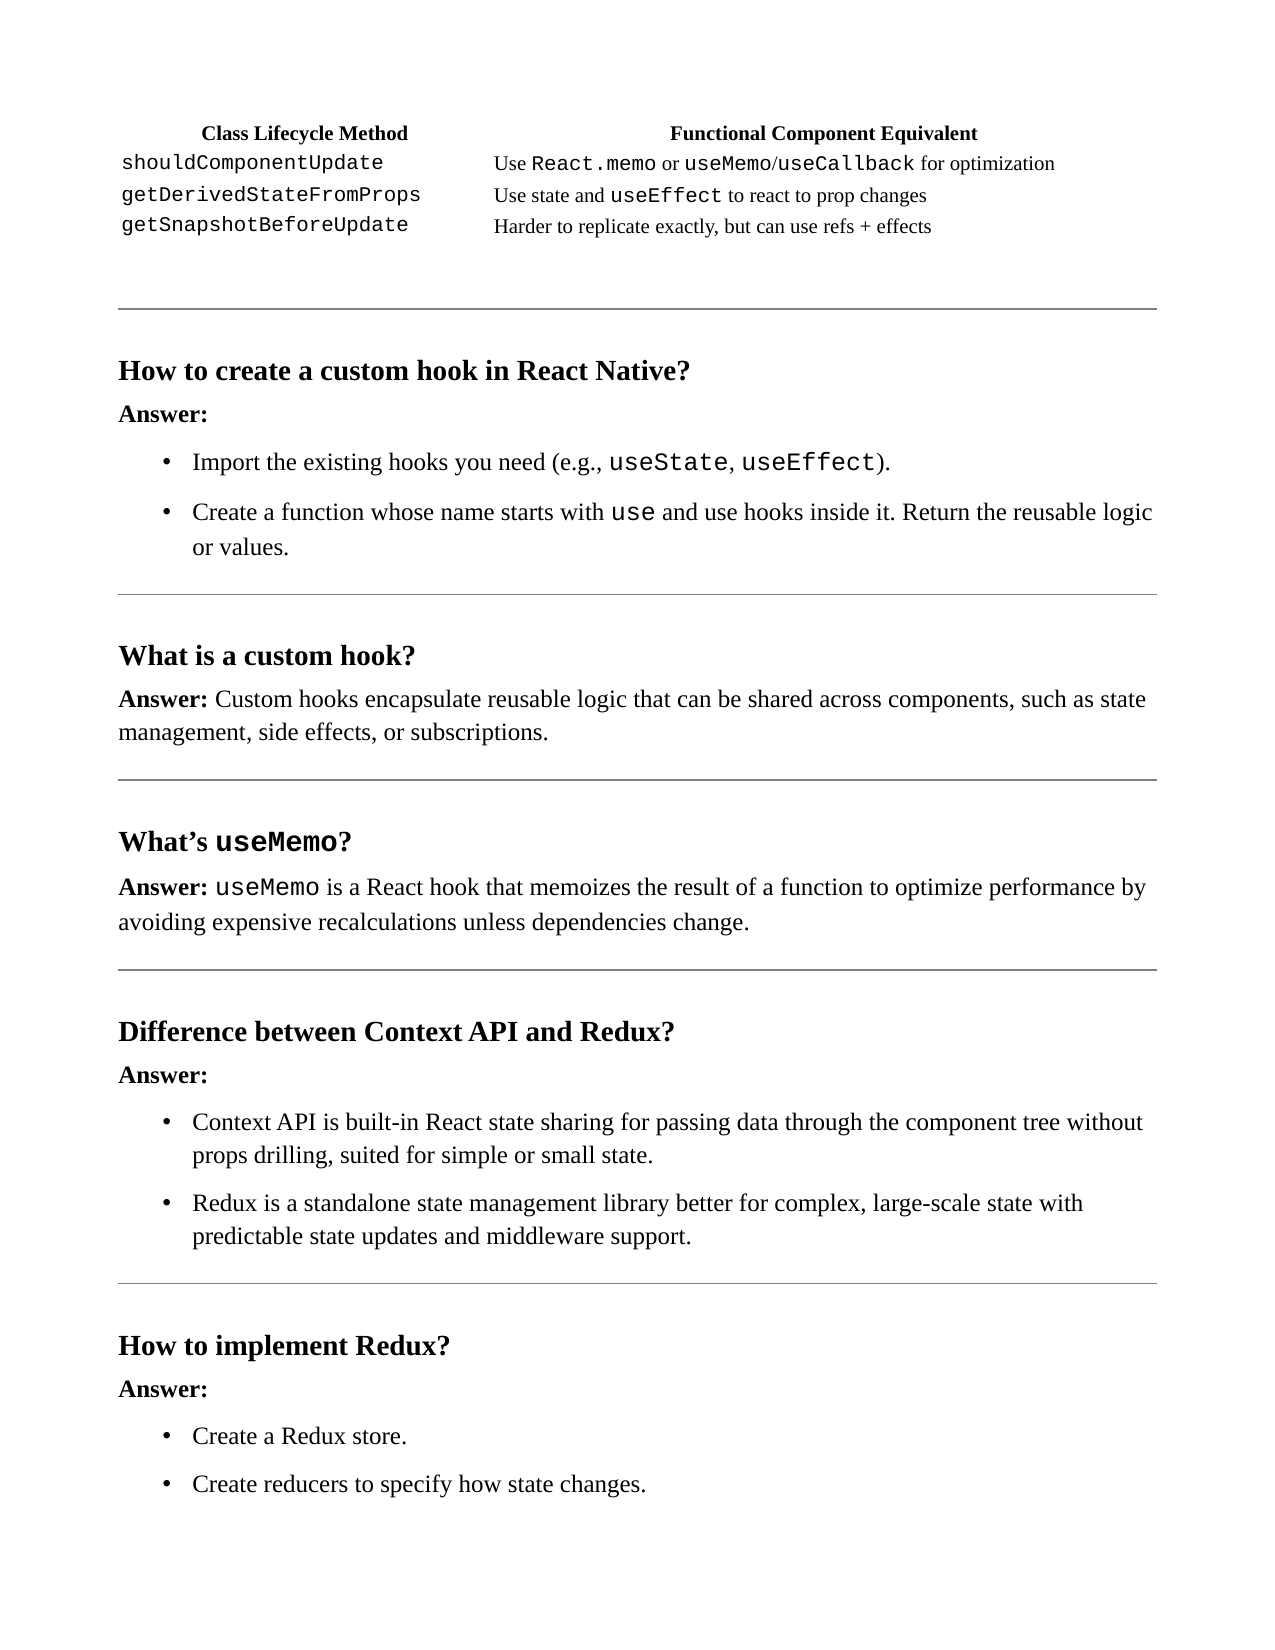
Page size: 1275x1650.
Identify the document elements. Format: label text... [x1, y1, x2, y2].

list Create a Redux store. [162, 1421, 1157, 1450]
text Answer: Custom hooks encapsulate reusable logic that can be shared across components, such as state management, side effects, or subscriptions. [118, 684, 1157, 746]
text Answer: [118, 1374, 1157, 1402]
subtitle What is a custom hook? [118, 638, 1157, 672]
list Create a function whose name starts with use and use hooks inside it. Return the reusable logic or values. [162, 497, 1157, 561]
subtitle What’s useMemo? [118, 824, 1157, 860]
text Answer: [118, 1060, 1157, 1089]
list Redux is a standalone state management library better for complex, large-scale state with predictable state updates and middleware support. [162, 1188, 1157, 1250]
list Import the existing hooks you need (e.g., useState, useEffect). [162, 447, 1157, 477]
subtitle Difference between Context API and Redux? [118, 1014, 1157, 1047]
table_cell shouldComponentUpdate [118, 148, 491, 179]
table_header Class Lifecycle Method [118, 118, 491, 148]
list Create reducers to specify how state changes. [162, 1469, 1157, 1498]
table_header Functional Component Equivalent [491, 118, 1157, 148]
subtitle How to implement Redux? [118, 1328, 1157, 1361]
table_cell Use state and useEffect to react to prop changes [491, 180, 1157, 211]
table_cell getDerivedStateFromProps [118, 180, 491, 211]
list Context API is built-in React state sharing for passing data through the component tree without props drilling, suited for simple or small state. [162, 1107, 1157, 1169]
table_cell getSnapshotBeforeUpdate [118, 211, 491, 241]
text Answer: useMemo is a React hook that memoizes the result of a function to optimize performance by avoiding expensive recalculations unless dependencies change. [118, 872, 1157, 936]
text Answer: [118, 399, 1157, 428]
table_cell Use React.memo or useMemo/useCallback for optimization [491, 148, 1157, 179]
subtitle How to create a custom hook in React Native? [118, 353, 1157, 387]
table_cell Harder to replicate exactly, but can use refs + effects [491, 211, 1157, 241]
